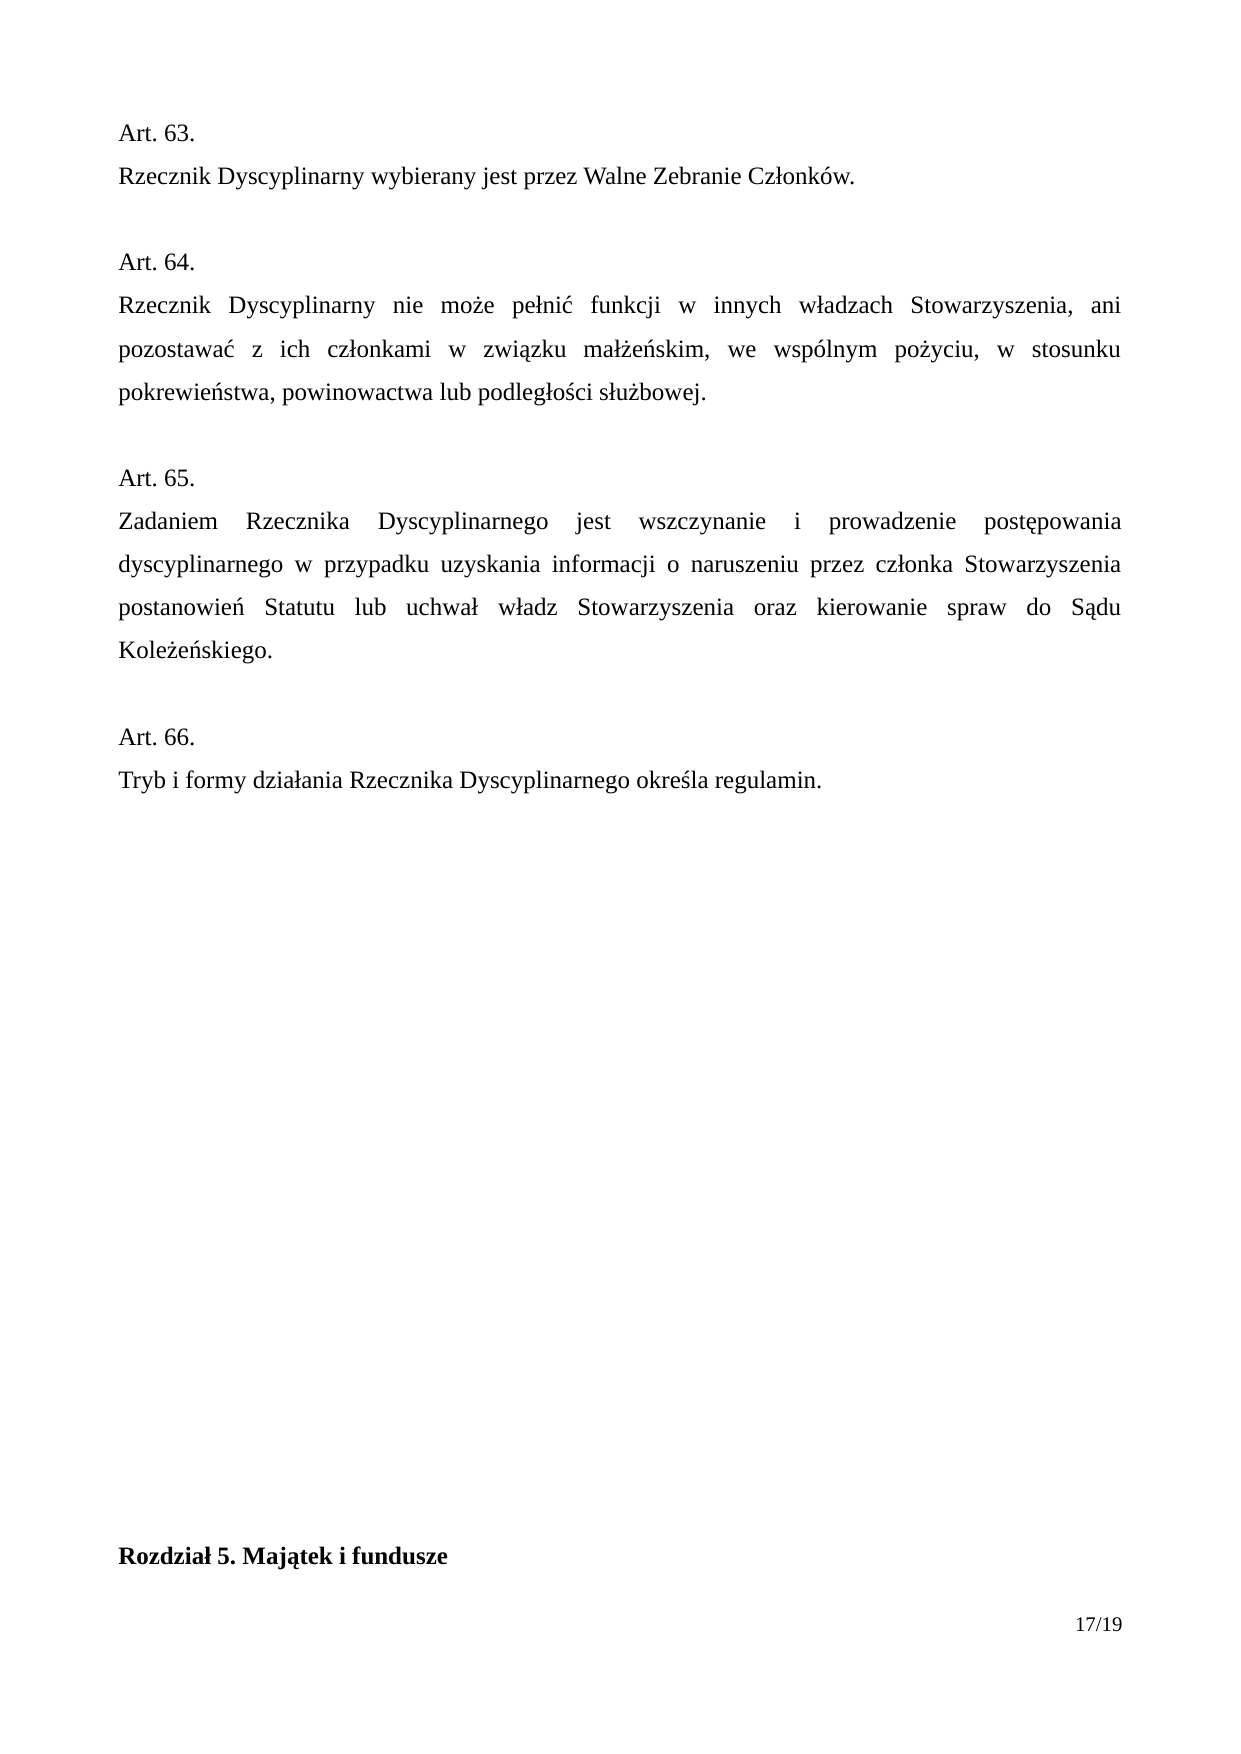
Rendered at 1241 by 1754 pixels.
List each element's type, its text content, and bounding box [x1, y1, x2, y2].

text Art. 66. [118, 722, 1122, 751]
text Rzecznik Dyscyplinarny nie może pełnić funkcji w innych władzach Stowarzyszenia, ani pozostawać z ich członkami w związku małżeńskim, we wspólnym pożyciu, w stosunku pokrewieństwa, powinowactwa lub podległości służbowej. [118, 291, 1122, 406]
text Rozdział 5. Majątek i fundusze [118, 1541, 1122, 1570]
text Tryb i formy działania Rzecznika Dyscyplinarnego określa regulamin. [118, 765, 1122, 794]
text Rzecznik Dyscyplinarny wybierany jest przez Walne Zebranie Członków. [118, 161, 1122, 190]
text Art. 64. [118, 247, 1122, 276]
text Art. 63. [118, 118, 1122, 147]
text Zadaniem Rzecznika Dyscyplinarnego jest wszczynanie i prowadzenie postępowania dyscyplinarnego w przypadku uzyskania informacji o naruszeniu przez członka Stowarzyszenia postanowień Statutu lub uchwał władz Stowarzyszenia oraz kierowanie spraw do Sądu Koleżeńskiego. [118, 506, 1122, 664]
text Art. 65. [118, 463, 1122, 492]
